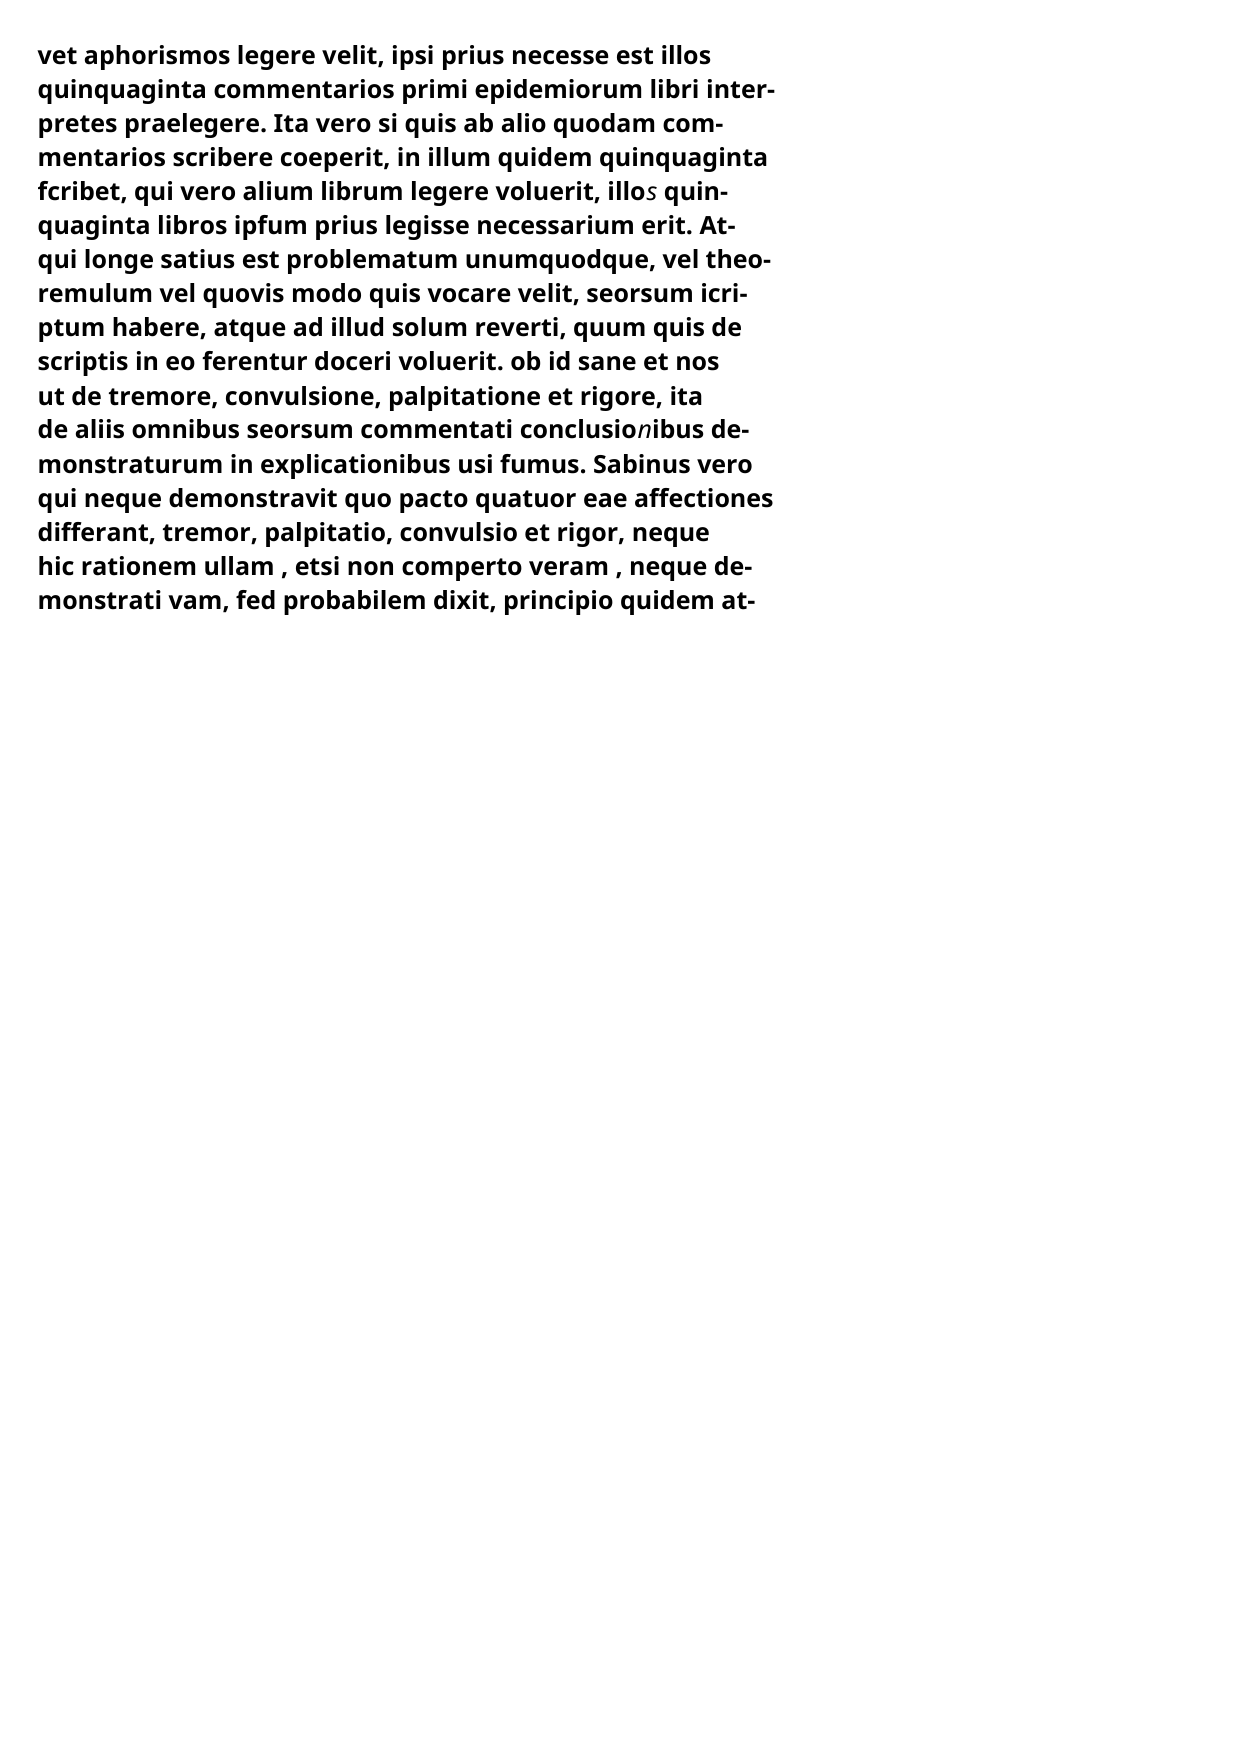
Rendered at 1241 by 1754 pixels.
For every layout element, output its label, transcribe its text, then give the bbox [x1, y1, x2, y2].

text vet aphorismos legere velit, ipsi prius necesse est illos quinquaginta commentarios primi epidemiorum libri inter- pretes praelegere. Ita vero si quis ab alio quodam com- mentarios scribere coeperit, in illum quidem quinquaginta fcribet, qui vero alium librum legere voluerit, illos quin- quaginta libros ipfum prius legisse necessarium erit. At- qui longe satius est problematum unumquodque, vel theo- remulum vel quovis modo quis vocare velit, seorsum icri- ptum habere, atque ad illud solum reverti, quum quis de scriptis in eo ferentur doceri voluerit. ob id sane et nos ut de tremore, convulsione, palpitatione et rigore, ita de aliis omnibus seorsum commentati conclusionibus de- monstraturum in explicationibus usi fumus. Sabinus vero qui neque demonstravit quo pacto quatuor eae affectiones differant, tremor, palpitatio, convulsio et rigor, neque hic rationem ullam , etsi non comperto veram , neque de- monstrati vam, fed probabilem dixit, principio quidem at- [37, 37, 1203, 617]
